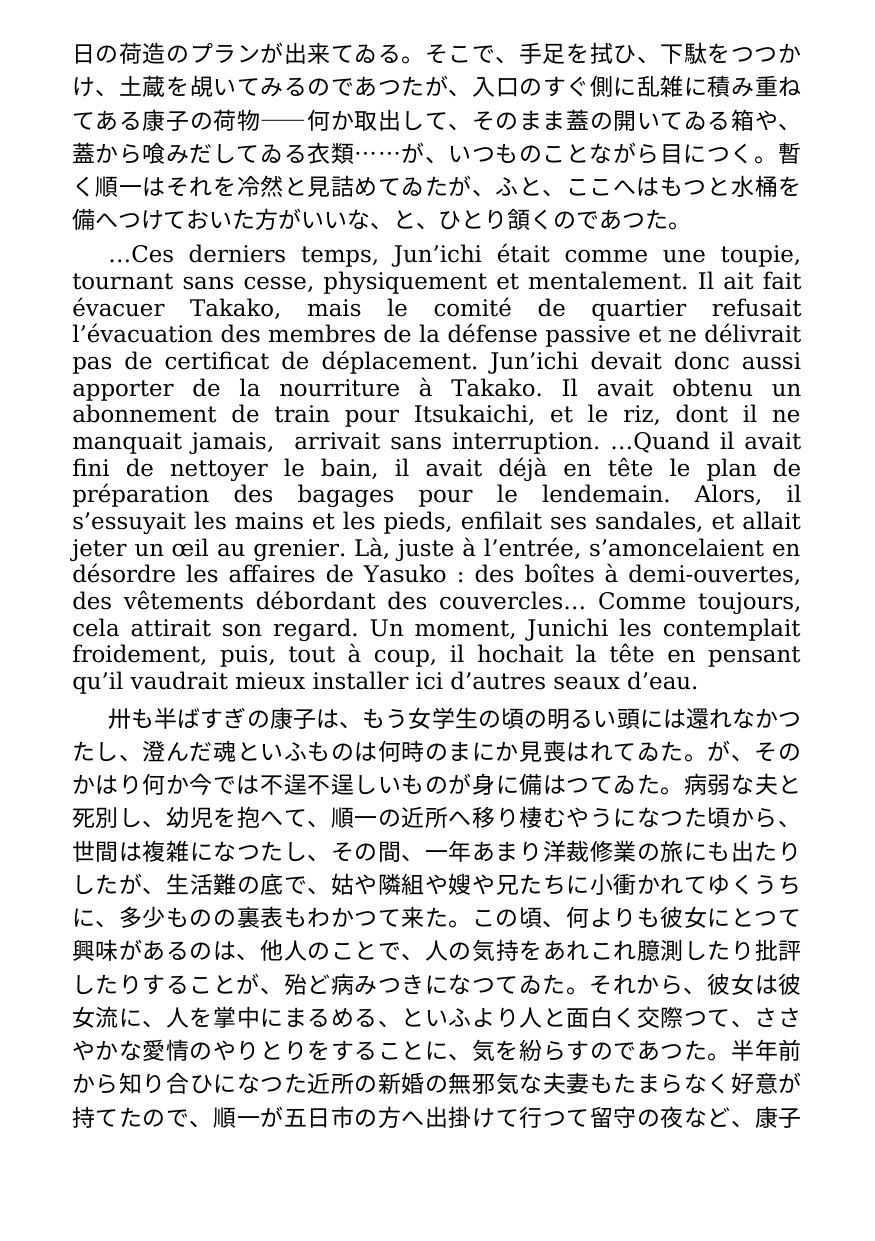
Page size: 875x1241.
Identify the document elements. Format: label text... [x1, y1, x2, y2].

text …Ces derniers temps, Jun’ichi était comme une toupie, tournant sans cesse, physiquement et mentalement. Il ait fait évacuer Takako, mais le comité de quartier refusait l’évacuation des membres de la défense passive et ne délivrait pas de certificat de déplacement. Jun’ichi devait donc aussi apporter de la nourriture à Takako. Il avait obtenu un abonnement de train pour Itsukaichi, et le riz, dont il ne manquait jamais, arrivait sans interruption. …Quand il avait fini de nettoyer le bain, il avait déjà en tête le plan de préparation des bagages pour le lendemain. Alors, il s’essuyait les mains et les pieds, enfilait ses sandales, et allait jeter un œil au grenier. Là, juste à l’entrée, s’amoncelaient en désordre les affaires de Yasuko : des boîtes à demi-ouvertes, des vêtements débordant des couvercles… Comme toujours, cela attirait son regard. Un moment, Junichi les contemplait froidement, puis, tout à coup, il hochait la tête en pensant qu’il vaudrait mieux installer ici d’autres seaux d’eau. [72, 241, 802, 695]
text 日の荷造のプランが出来てゐる。そこで、手足を拭ひ、下駄をつつかけ、土蔵を覘いてみるのであつたが、入口のすぐ側に乱雑に積み重ねてある康子の荷物――何か取出して、そのまま蓋の開いてゐる箱や、蓋から喰みだしてゐる衣類……が、いつものことながら目につく。暫く順一はそれを冷然と見詰めてゐたが、ふと、ここへはもつと水桶を備へつけておいた方がいいな、と、ひとり頷くのであつた。 [72, 36, 802, 235]
text 卅も半ばすぎの康子は、もう女学生の頃の明るい頭には還れなかつたし、澄んだ魂といふものは何時のまにか見喪はれてゐた。が、そのかはり何か今では不逞不逞しいものが身に備はつてゐた。病弱な夫と死別し、幼児を抱へて、順一の近所へ移り棲むやうになつた頃から、世間は複雑になつたし、その間、一年あまり洋裁修業の旅にも出たりしたが、生活難の底で、姑や隣組や嫂や兄たちに小衝かれてゆくうちに、多少ものの裏表もわかつて来た。この頃、何よりも彼女にとつて興味があるのは、他人のことで、人の気持をあれこれ臆測したり批評したりすることが、殆ど病みつきになつてゐた。それから、彼女は彼女流に、人を掌中にまるめる、といふより人と面白く交際つて、ささやかな愛情のやりとりをすることに、気を紛らすのであつた。半年前から知り合ひになつた近所の新婚の無邪気な夫妻もたまらなく好意が持てたので、順一が五日市の方へ出掛けて行つて留守の夜など、康子 [72, 701, 802, 1133]
